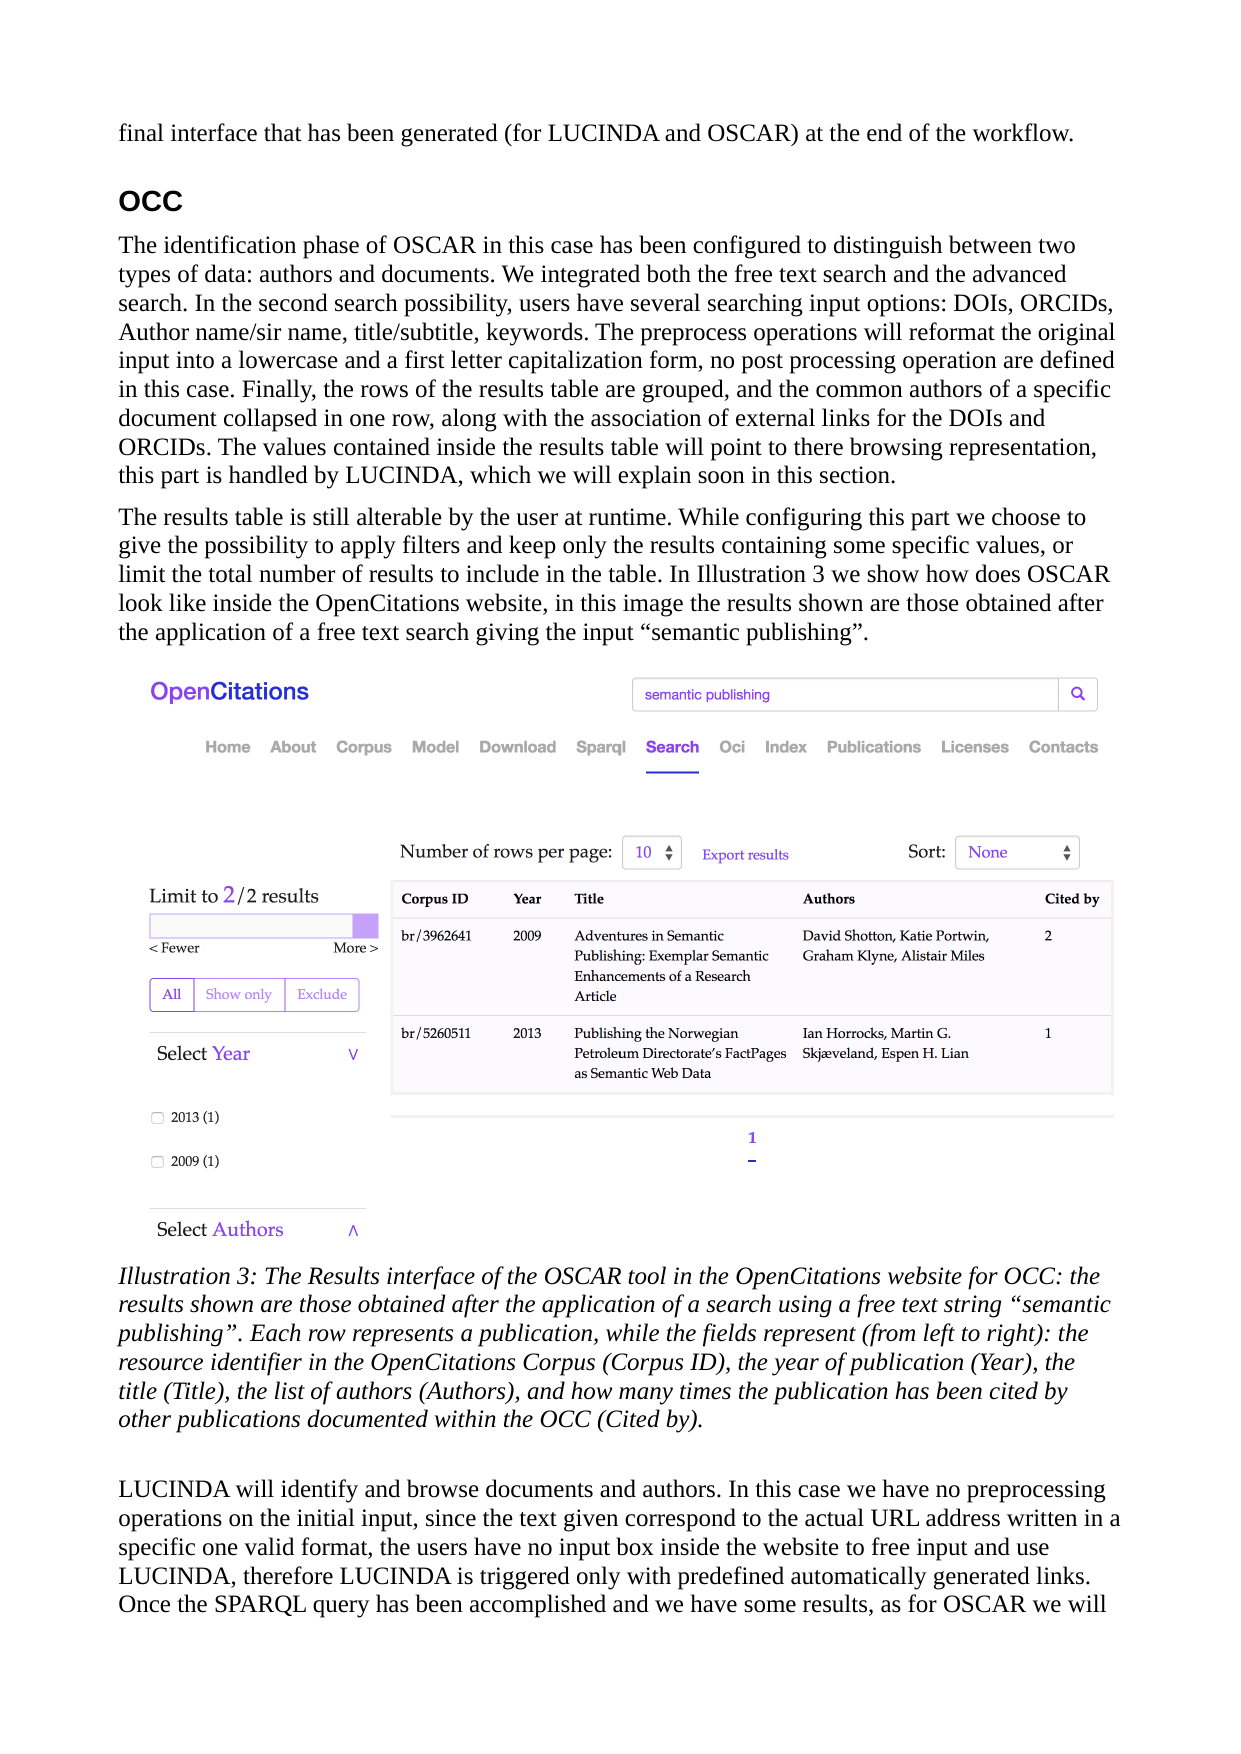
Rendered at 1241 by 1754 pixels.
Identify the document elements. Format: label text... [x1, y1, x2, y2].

text The identification phase of OSCAR in this case has been configured to distinguish between two types of data: authors and documents. We integrated both the free text search and the advanced search. In the second search possibility, users have several searching input options: DOIs, ORCIDs, Author name/sir name, title/subtitle, keywords. The preprocess operations will reformat the original input into a lowercase and a first letter capitalization form, no post processing operation are defined in this case. Finally, the rows of the results table are grouped, and the common authors of a specific document collapsed in one row, along with the association of external links for the DOIs and ORCIDs. The values contained inside the results table will point to there browsing representation, this part is handled by LUCINDA, which we will explain soon in this section. [118, 230, 1122, 489]
subtitle OCC [118, 184, 1122, 218]
picture [118, 670, 1123, 1256]
text LUCINDA will identify and browse documents and authors. In this case we have no preprocessing operations on the initial input, since the text given correspond to the actual URL address written in a specific one valid format, the users have no input box inside the website to free input and use LUCINDA, therefore LUCINDA is triggered only with predefined automatically generated links. Once the SPARQL query has been accomplished and we have some results, as for OSCAR we will [118, 1474, 1122, 1618]
text final interface that has been generated (for LUCINDA and OSCAR) at the end of the workflow. [118, 118, 1122, 147]
text The results table is still alterable by the user at runtime. While configuring this part we choose to give the possibility to apply filters and keep only the results containing some specific values, or limit the total number of results to include in the table. In Illustration 3 we show how does OSCAR look like inside the OpenCitations website, in this image the results shown are those obtained after the application of a free text search giving the input “semantic publishing”. [118, 502, 1122, 645]
text Illustration 3: The Results interface of the OSCAR tool in the OpenCitations website for OCC: the results shown are those obtained after the application of a search using a free text string “semantic publishing”. Each row represents a publication, while the fields represent (from left to right): the resource identifier in the OpenCitations Corpus (Corpus ID), the year of publication (Year), the title (Title), the list of authors (Authors), and how many times the publication has been cited by other publications documented within the OCC (Cited by). [118, 1256, 1122, 1433]
